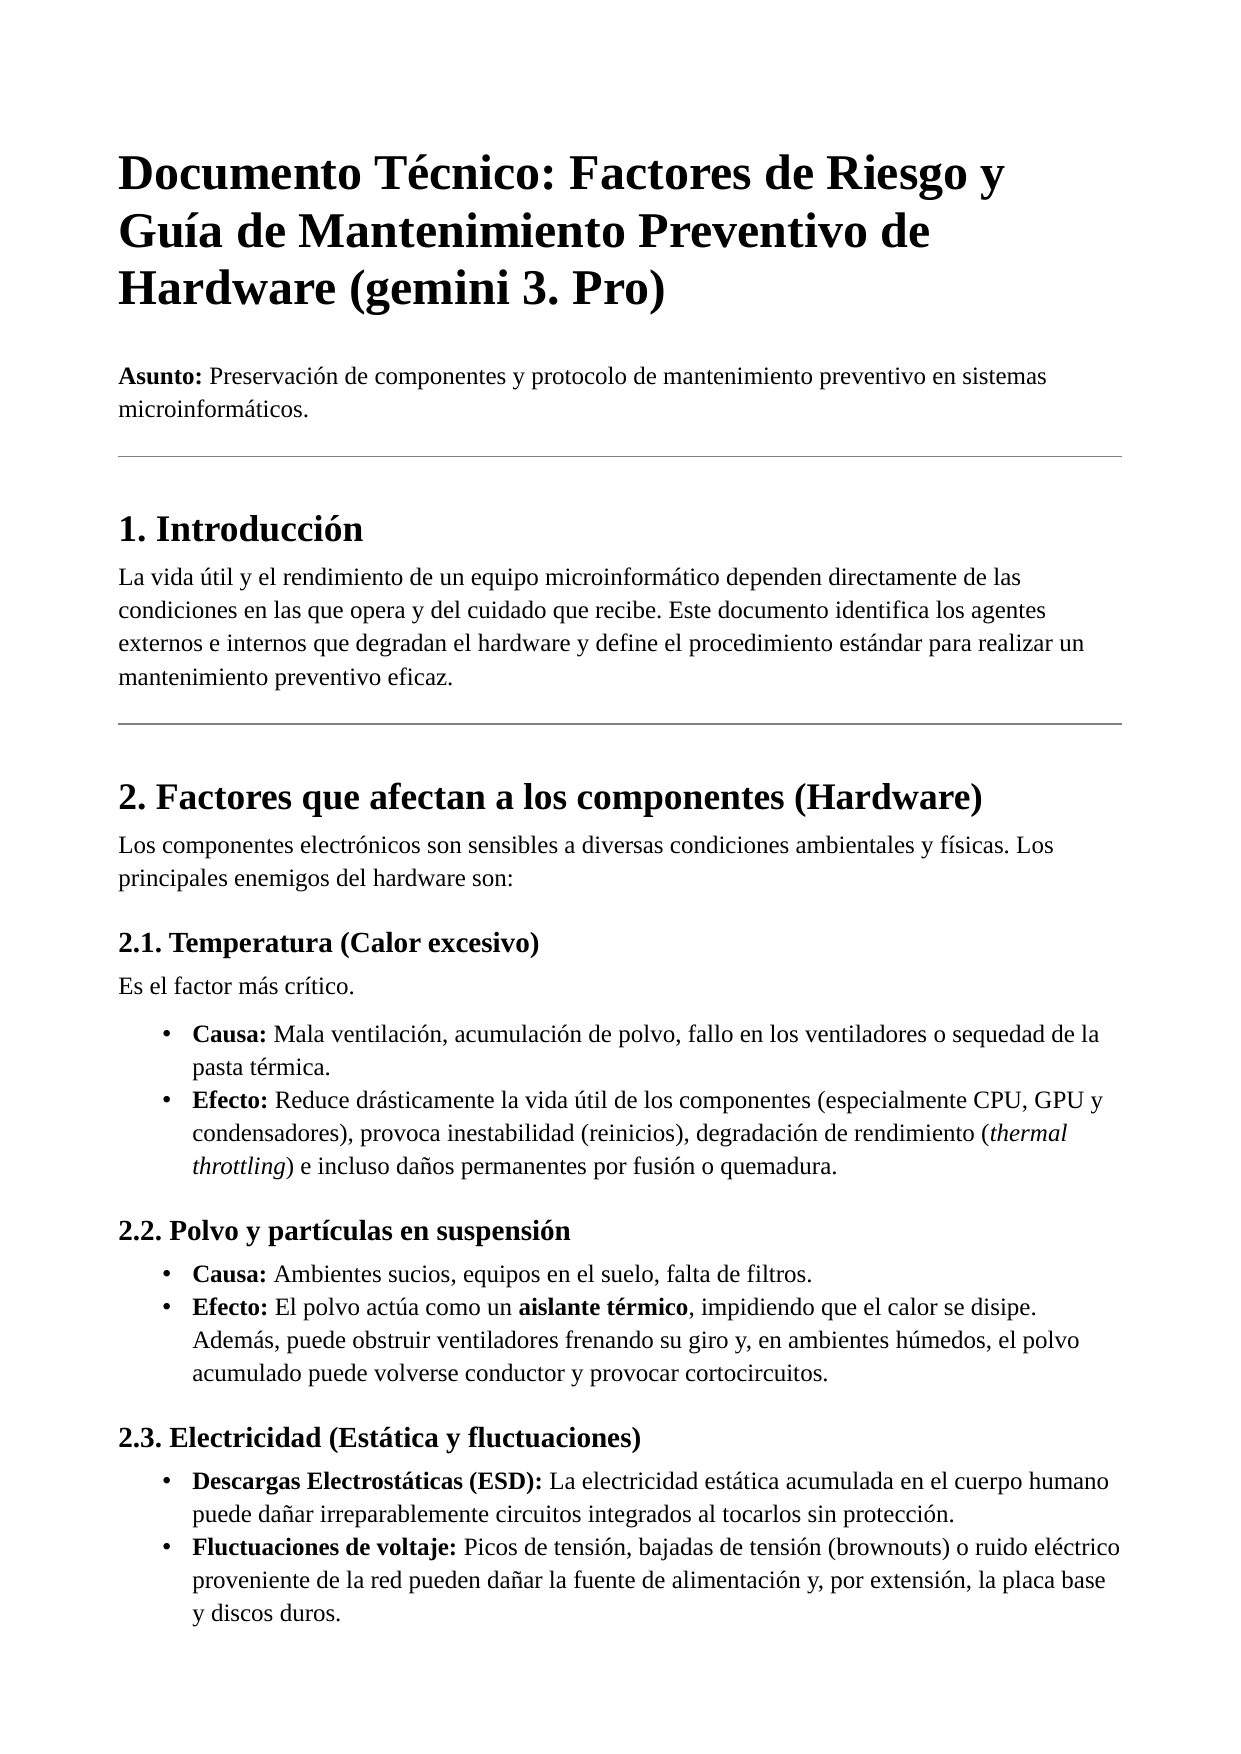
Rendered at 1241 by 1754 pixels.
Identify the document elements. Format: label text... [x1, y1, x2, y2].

list Descargas Electrostáticas (ESD): La electricidad estática acumulada en el cuerpo humano puede dañar irreparablemente circuitos integrados al tocarlos sin protección. [162, 1466, 1122, 1528]
text La vida útil y el rendimiento de un equipo microinformático dependen directamente de las condiciones en las que opera y del cuidado que recibe. Este documento identifica los agentes externos e internos que degradan el hardware y define el procedimiento estándar para realizar un mantenimiento preventivo eficaz. [118, 562, 1122, 690]
list Causa: Mala ventilación, acumulación de polvo, fallo en los ventiladores o sequedad de la pasta térmica. [162, 1019, 1122, 1081]
subtitle Documento Técnico: Factores de Riesgo y Guía de Mantenimiento Preventivo de Hardware (gemini 3. Pro) [118, 143, 1122, 316]
text Es el factor más crítico. [118, 971, 1122, 1000]
subtitle 2. Factores que afectan a los componentes (Hardware) [118, 774, 1122, 817]
text Asunto: Preservación de componentes y protocolo de mantenimiento preventivo en sistemas microinformáticos. [118, 328, 1122, 423]
subtitle 1. Introducción [118, 507, 1122, 550]
subtitle 2.3. Electricidad (Estática y fluctuaciones) [118, 1420, 1122, 1454]
list Causa: Ambientes sucios, equipos en el suelo, falta de filtros. [162, 1259, 1122, 1288]
subtitle 2.1. Temperatura (Calor excesivo) [118, 925, 1122, 959]
text Los componentes electrónicos son sensibles a diversas condiciones ambientales y físicas. Los principales enemigos del hardware son: [118, 830, 1122, 892]
list Efecto: Reduce drásticamente la vida útil de los componentes (especialmente CPU, GPU y condensadores), provoca inestabilidad (reinicios), degradación de rendimiento (thermal throttling) e incluso daños permanentes por fusión o quemadura. [162, 1085, 1122, 1179]
subtitle 2.2. Polvo y partículas en suspensión [118, 1213, 1122, 1247]
list Efecto: El polvo actúa como un aislante térmico, impidiendo que el calor se disipe. Además, puede obstruir ventiladores frenando su giro y, en ambientes húmedos, el polvo acumulado puede volverse conductor y provocar cortocircuitos. [162, 1292, 1122, 1387]
list Fluctuaciones de voltaje: Picos de tensión, bajadas de tensión (brownouts) o ruido eléctrico proveniente de la red pueden dañar la fuente de alimentación y, por extensión, la placa base y discos duros. [162, 1532, 1122, 1627]
